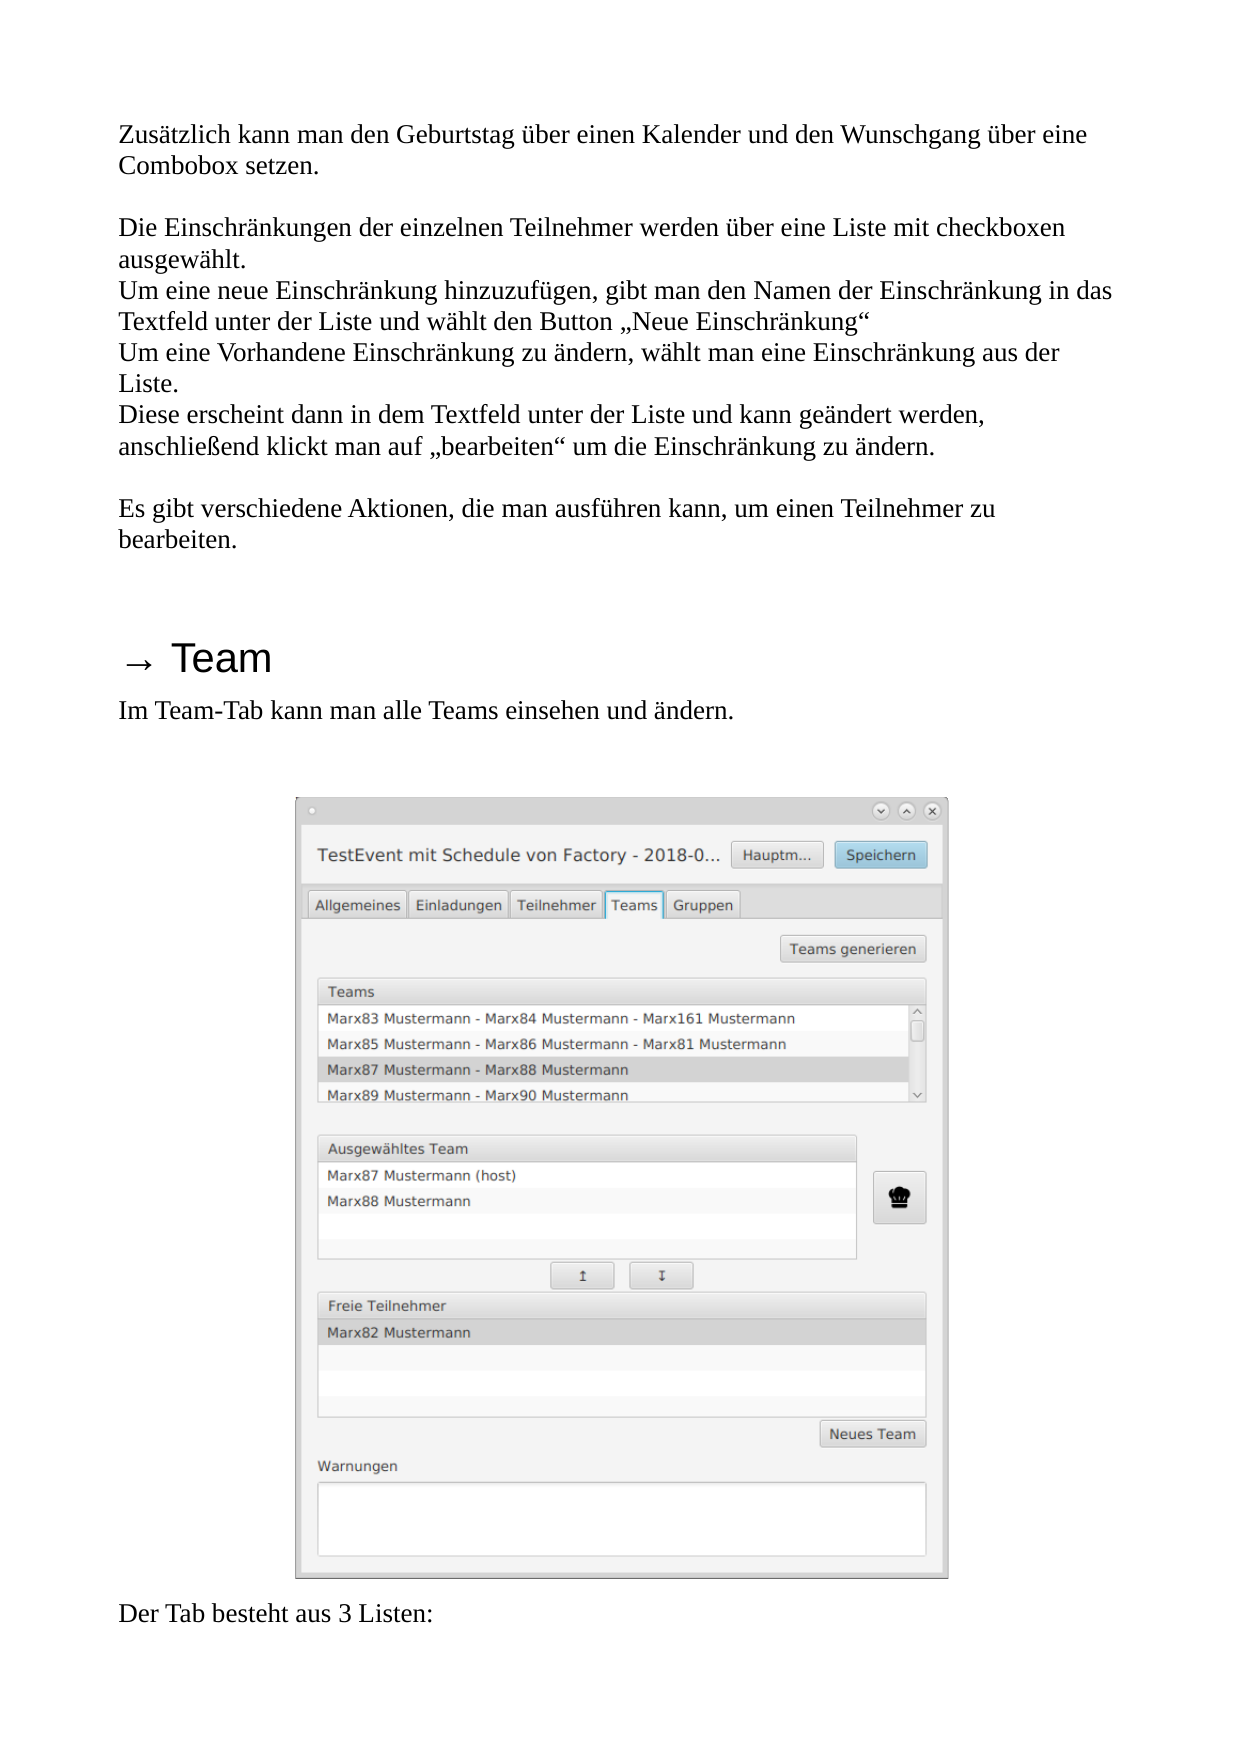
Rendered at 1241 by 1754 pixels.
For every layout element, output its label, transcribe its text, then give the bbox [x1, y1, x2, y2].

text Zusätzlich kann man den Geburtstag über einen Kalender und den Wunschgang über eine Combobox setzen. [118, 118, 1122, 180]
text Der Tab besteht aus 3 Listen: [118, 1597, 1122, 1628]
text Die Einschränkungen der einzelnen Teilnehmer werden über eine Liste mit checkboxen ausgewählt. [118, 212, 1122, 274]
text Um eine neue Einschränkung hinzuzufügen, gibt man den Namen der Einschränkung in das Textfeld unter der Liste und wählt den Button „Neue Einschränkung“ [118, 274, 1122, 336]
text Es gibt verschiedene Aktionen, die man ausführen kann, um einen Teilnehmer zu bearbeiten. [118, 492, 1122, 554]
text Im Team-Tab kann man alle Teams einsehen und ändern. [118, 694, 1122, 725]
picture [295, 797, 949, 1579]
text Um eine Vorhandene Einschränkung zu ändern, wählt man eine Einschränkung aus der Liste. [118, 336, 1122, 398]
text Diese erscheint dann in dem Textfeld unter der Liste und kann geändert werden, anschließend klickt man auf „bearbeiten“ um die Einschränkung zu ändern. [118, 398, 1122, 461]
subtitle → Team [118, 633, 1122, 681]
